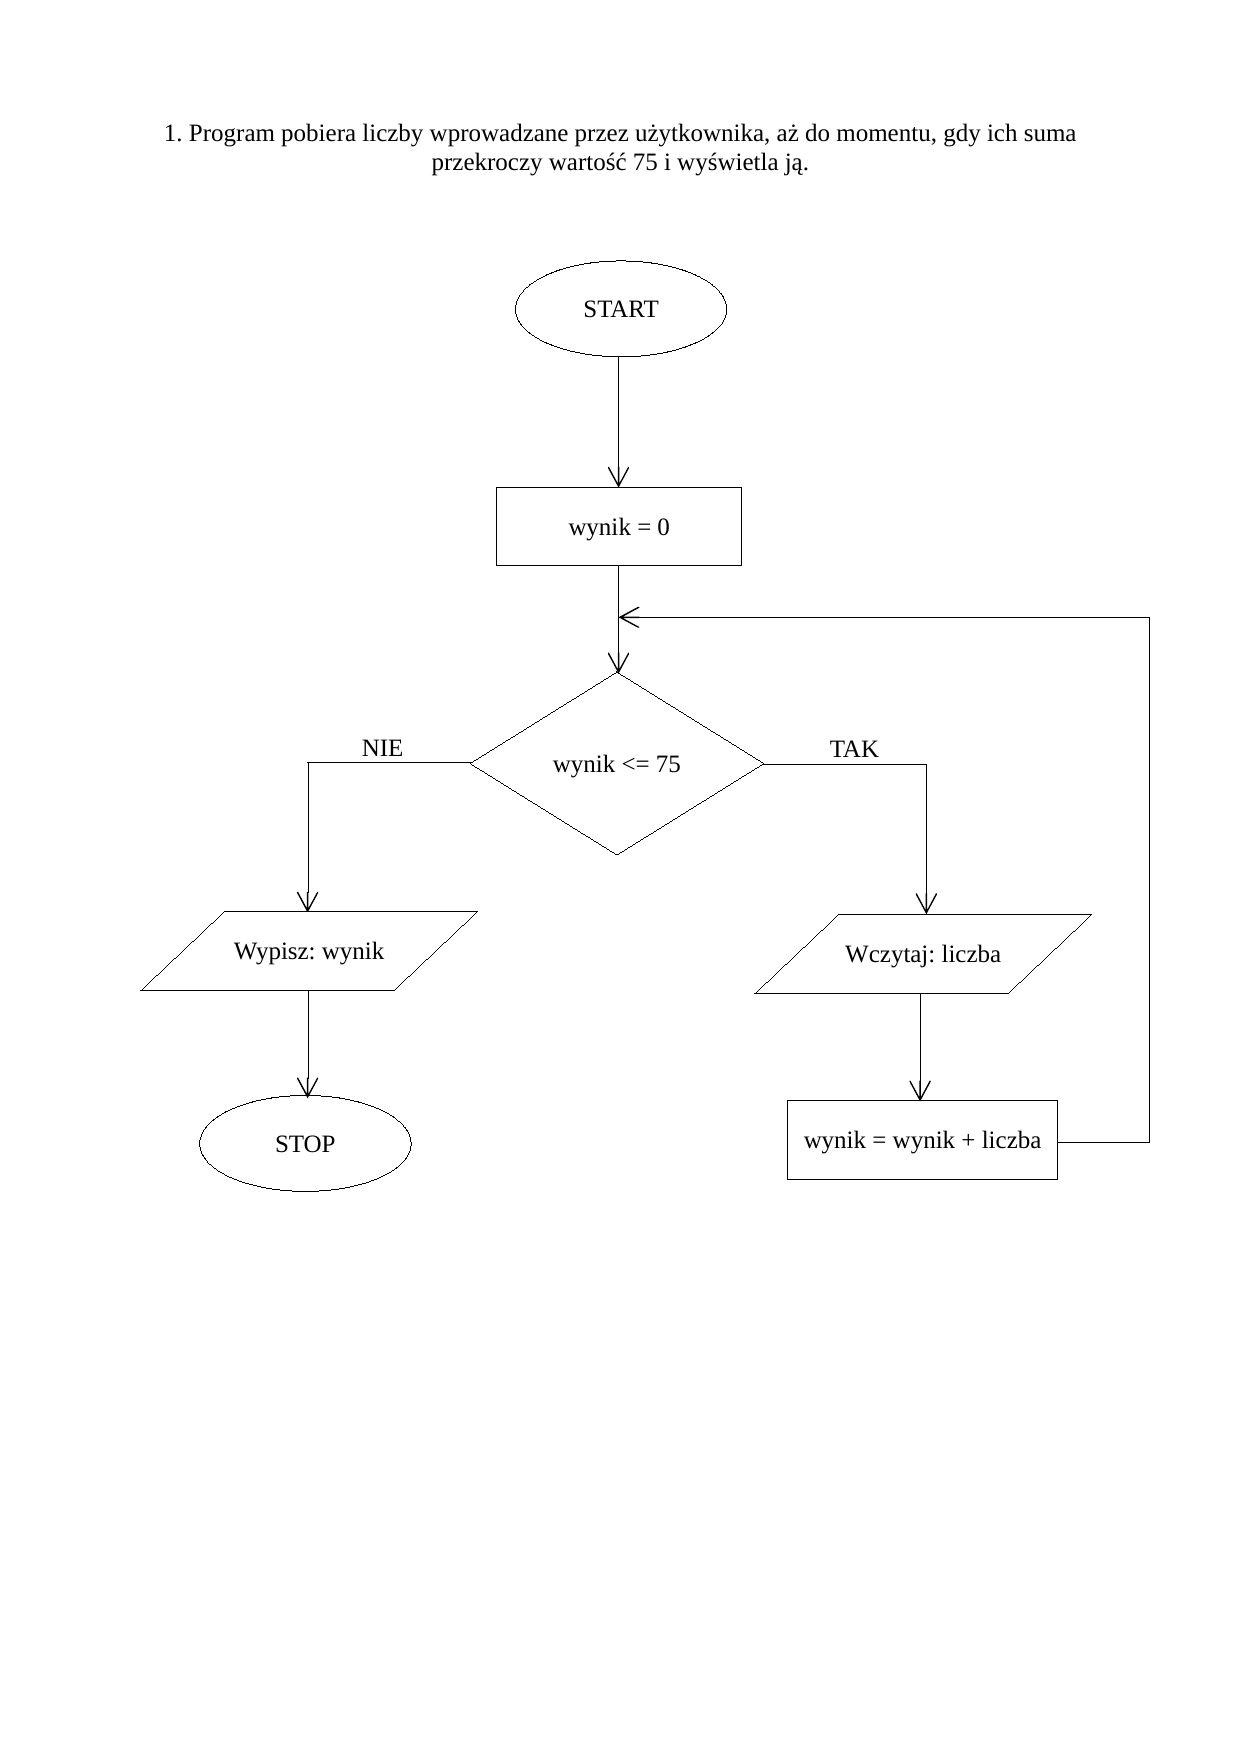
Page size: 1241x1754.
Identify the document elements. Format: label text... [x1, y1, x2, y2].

text 1. Program pobiera liczby wprowadzane przez użytkownika, aż do momentu, gdy ich suma przekroczy wartość 75 i wyświetla ją. [118, 118, 1122, 176]
